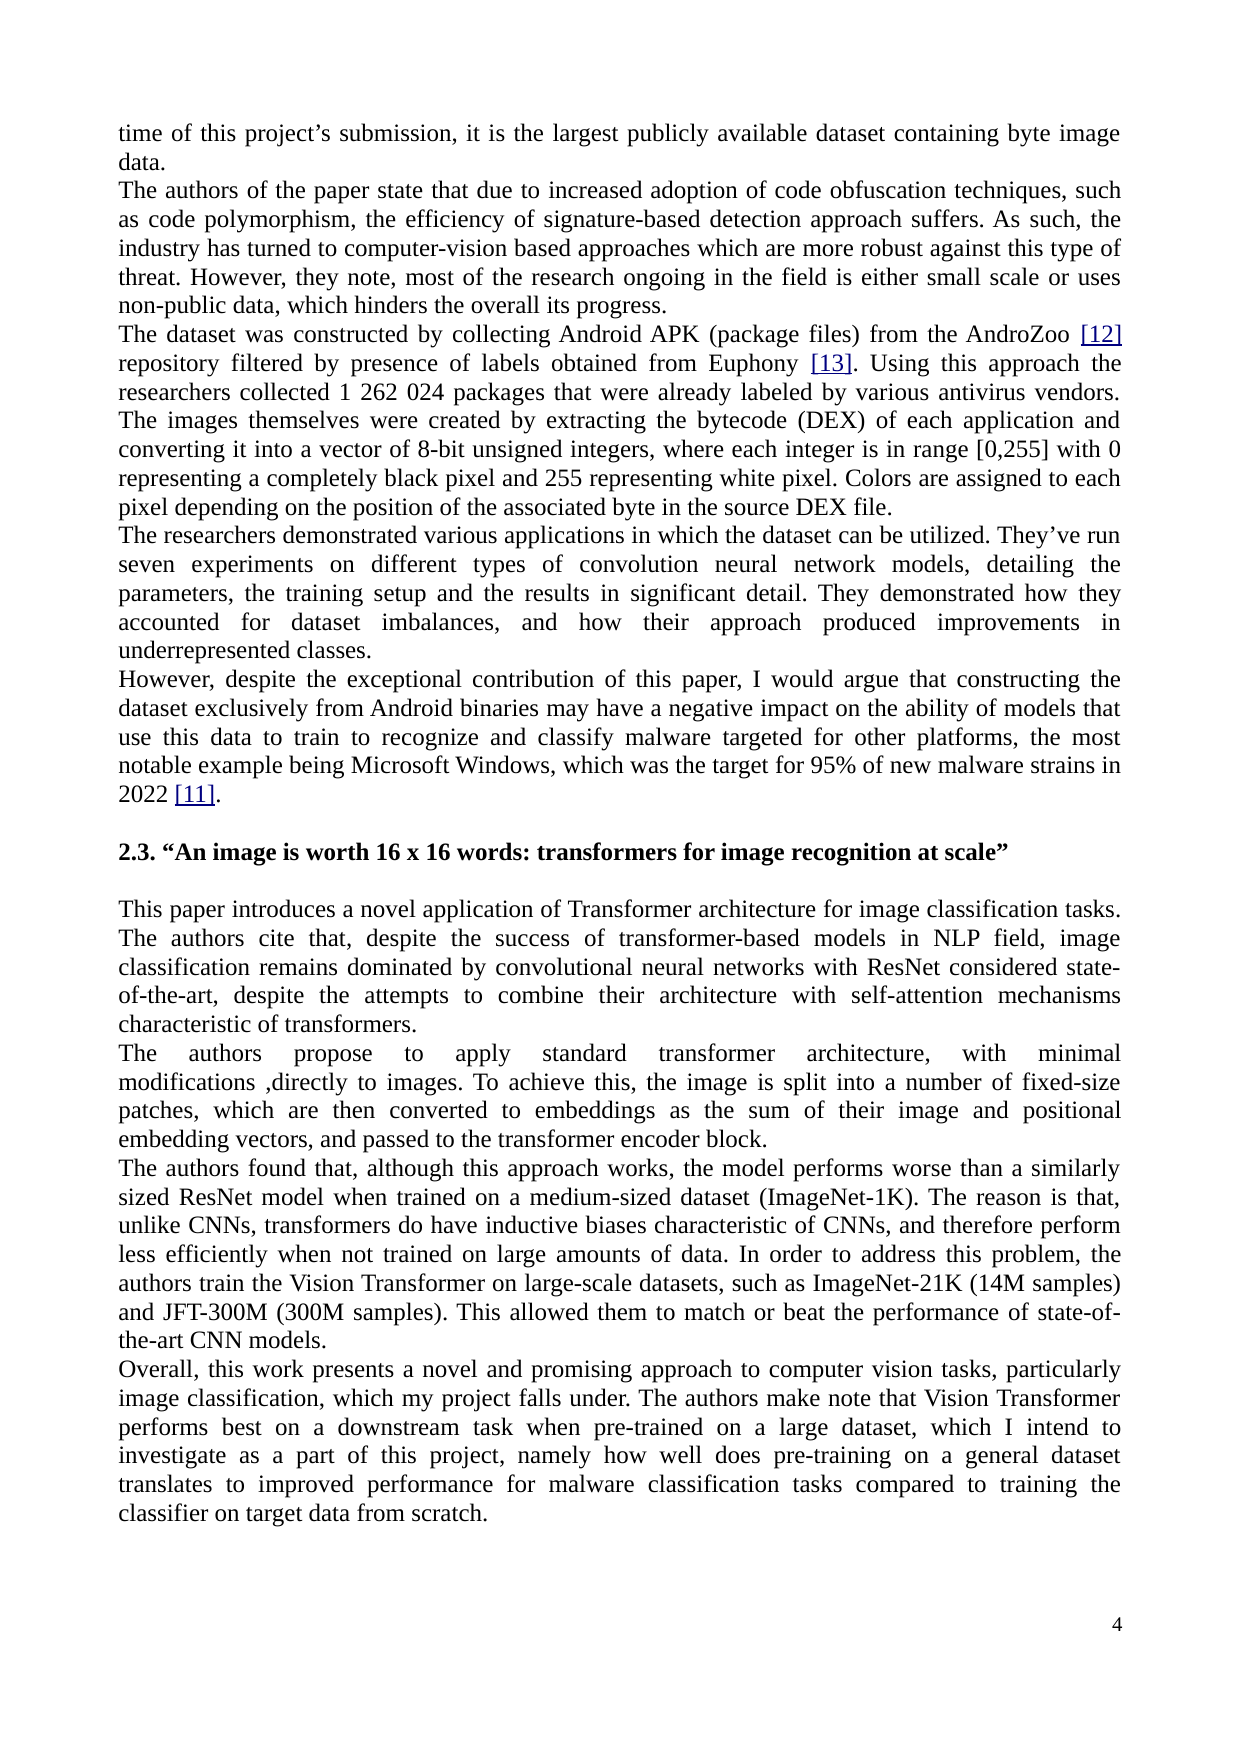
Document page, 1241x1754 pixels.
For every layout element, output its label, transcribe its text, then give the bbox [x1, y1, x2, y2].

text The dataset was constructed by collecting Android APK (package files) from the AndroZoo [12] repository filtered by presence of labels obtained from Euphony [13]. Using this approach the researchers collected 1 262 024 packages that were already labeled by various antivirus vendors. The images themselves were created by extracting the bytecode (DEX) of each application and converting it into a vector of 8-bit unsigned integers, where each integer is in range [0,255] with 0 representing a completely black pixel and 255 representing white pixel. Colors are assigned to each pixel depending on the position of the associated byte in the source DEX file. [118, 319, 1122, 521]
text This paper introduces a novel application of Transformer architecture for image classification tasks. The authors cite that, despite the success of transformer-based models in NLP field, image classification remains dominated by convolutional neural networks with ResNet considered state-of-the-art, despite the attempts to combine their architecture with self-attention mechanisms characteristic of transformers. [118, 894, 1122, 1038]
text The authors propose to apply standard transformer architecture, with minimal modifications ,directly to images. To achieve this, the image is split into a number of fixed-size patches, which are then converted to embeddings as the sum of their image and positional embedding vectors, and passed to the transformer encoder block. [118, 1038, 1122, 1153]
text 2.3. “An image is worth 16 x 16 words: transformers for image recognition at scale” [118, 837, 1122, 866]
text The authors found that, although this approach works, the model performs worse than a similarly sized ResNet model when trained on a medium-sized dataset (ImageNet-1K). The reason is that, unlike CNNs, transformers do have inductive biases characteristic of CNNs, and therefore perform less efficiently when not trained on large amounts of data. In order to address this problem, the authors train the Vision Transformer on large-scale datasets, such as ImageNet-21K (14M samples) and JFT-300M (300M samples). This allowed them to match or beat the performance of state-of-the-art CNN models. [118, 1153, 1122, 1354]
text time of this project’s submission, it is the largest publicly available dataset containing byte image data. [118, 118, 1122, 176]
text The authors of the paper state that due to increased adoption of code obfuscation techniques, such as code polymorphism, the efficiency of signature-based detection approach suffers. As such, the industry has turned to computer-vision based approaches which are more robust against this type of threat. However, they note, most of the research ongoing in the field is either small scale or uses non-public data, which hinders the overall its progress. [118, 176, 1122, 319]
text However, despite the exceptional contribution of this paper, I would argue that constructing the dataset exclusively from Android binaries may have a negative impact on the ability of models that use this data to train to recognize and classify malware targeted for other platforms, the most notable example being Microsoft Windows, which was the target for 95% of new malware strains in 2022 [11]. [118, 664, 1122, 808]
text The researchers demonstrated various applications in which the dataset can be utilized. They’ve run seven experiments on different types of convolution neural network models, detailing the parameters, the training setup and the results in significant detail. They demonstrated how they accounted for dataset imbalances, and how their approach produced improvements in underrepresented classes. [118, 521, 1122, 664]
text Overall, this work presents a novel and promising approach to computer vision tasks, particularly image classification, which my project falls under. The authors make note that Vision Transformer performs best on a downstream task when pre-trained on a large dataset, which I intend to investigate as a part of this project, namely how well does pre-training on a general dataset translates to improved performance for malware classification tasks compared to training the classifier on target data from scratch. [118, 1354, 1122, 1527]
